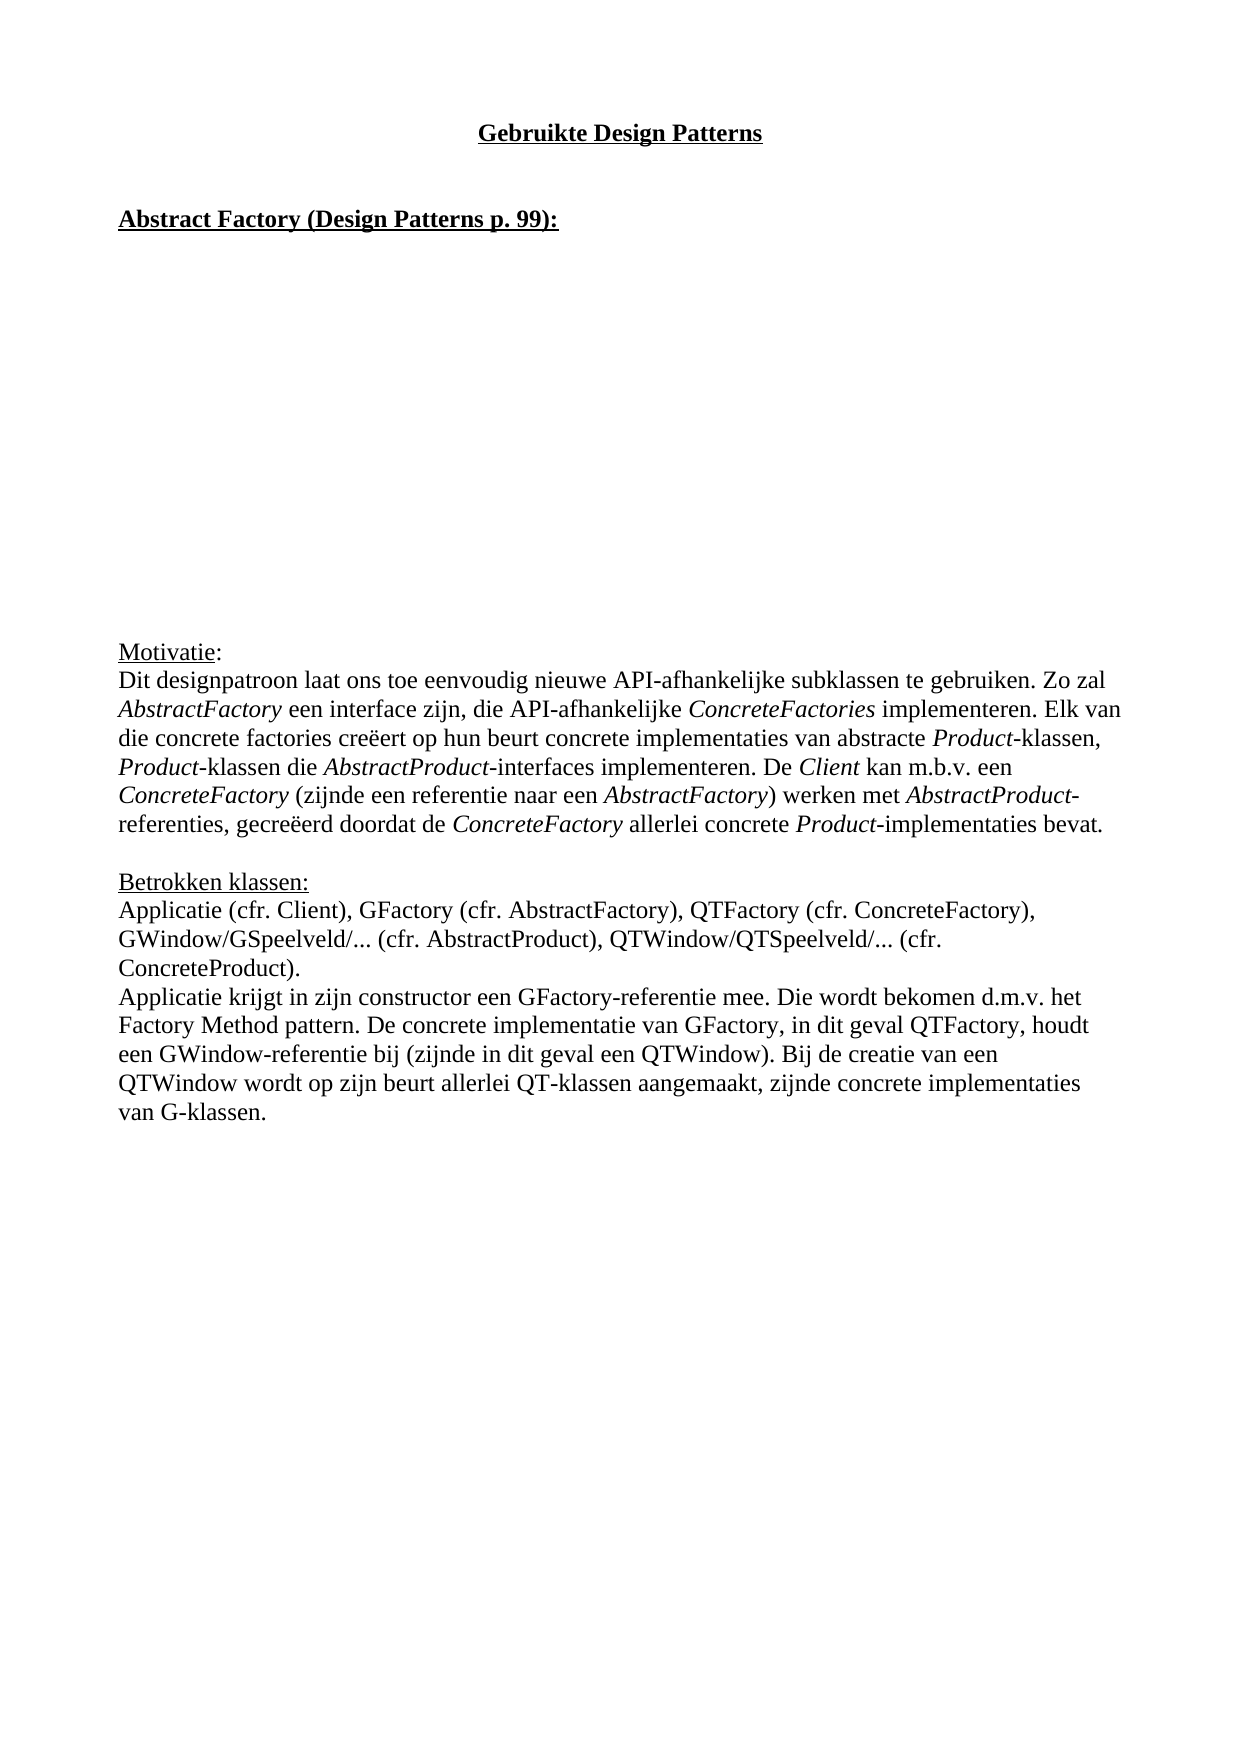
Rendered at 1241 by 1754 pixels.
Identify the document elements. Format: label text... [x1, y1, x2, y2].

text Betrokken klassen: [118, 867, 1122, 896]
text Applicatie (cfr. Client), GFactory (cfr. AbstractFactory), QTFactory (cfr. ConcreteFactory), GWindow/GSpeelveld/... (cfr. AbstractProduct), QTWindow/QTSpeelveld/... (cfr. ConcreteProduct). [118, 896, 1122, 982]
text Gebruikte Design Patterns [118, 118, 1122, 147]
text Motivatie: [118, 637, 1122, 666]
text Dit designpatroon laat ons toe eenvoudig nieuwe API-afhankelijke subklassen te gebruiken. Zo zal AbstractFactory een interface zijn, die API-afhankelijke ConcreteFactories implementeren. Elk van die concrete factories creëert op hun beurt concrete implementaties van abstracte Product-klassen, Product-klassen die AbstractProduct-interfaces implementeren. De Client kan m.b.v. een ConcreteFactory (zijnde een referentie naar een AbstractFactory) werken met AbstractProduct-referenties, gecreëerd doordat de ConcreteFactory allerlei concrete Product-implementaties bevat. [118, 666, 1122, 838]
text Applicatie krijgt in zijn constructor een GFactory-referentie mee. Die wordt bekomen d.m.v. het Factory Method pattern. De concrete implementatie van GFactory, in dit geval QTFactory, houdt een GWindow-referentie bij (zijnde in dit geval een QTWindow). Bij de creatie van een QTWindow wordt op zijn beurt allerlei QT-klassen aangemaakt, zijnde concrete implementaties van G-klassen. [118, 982, 1122, 1126]
text Abstract Factory (Design Patterns p. 99): [118, 204, 1122, 233]
